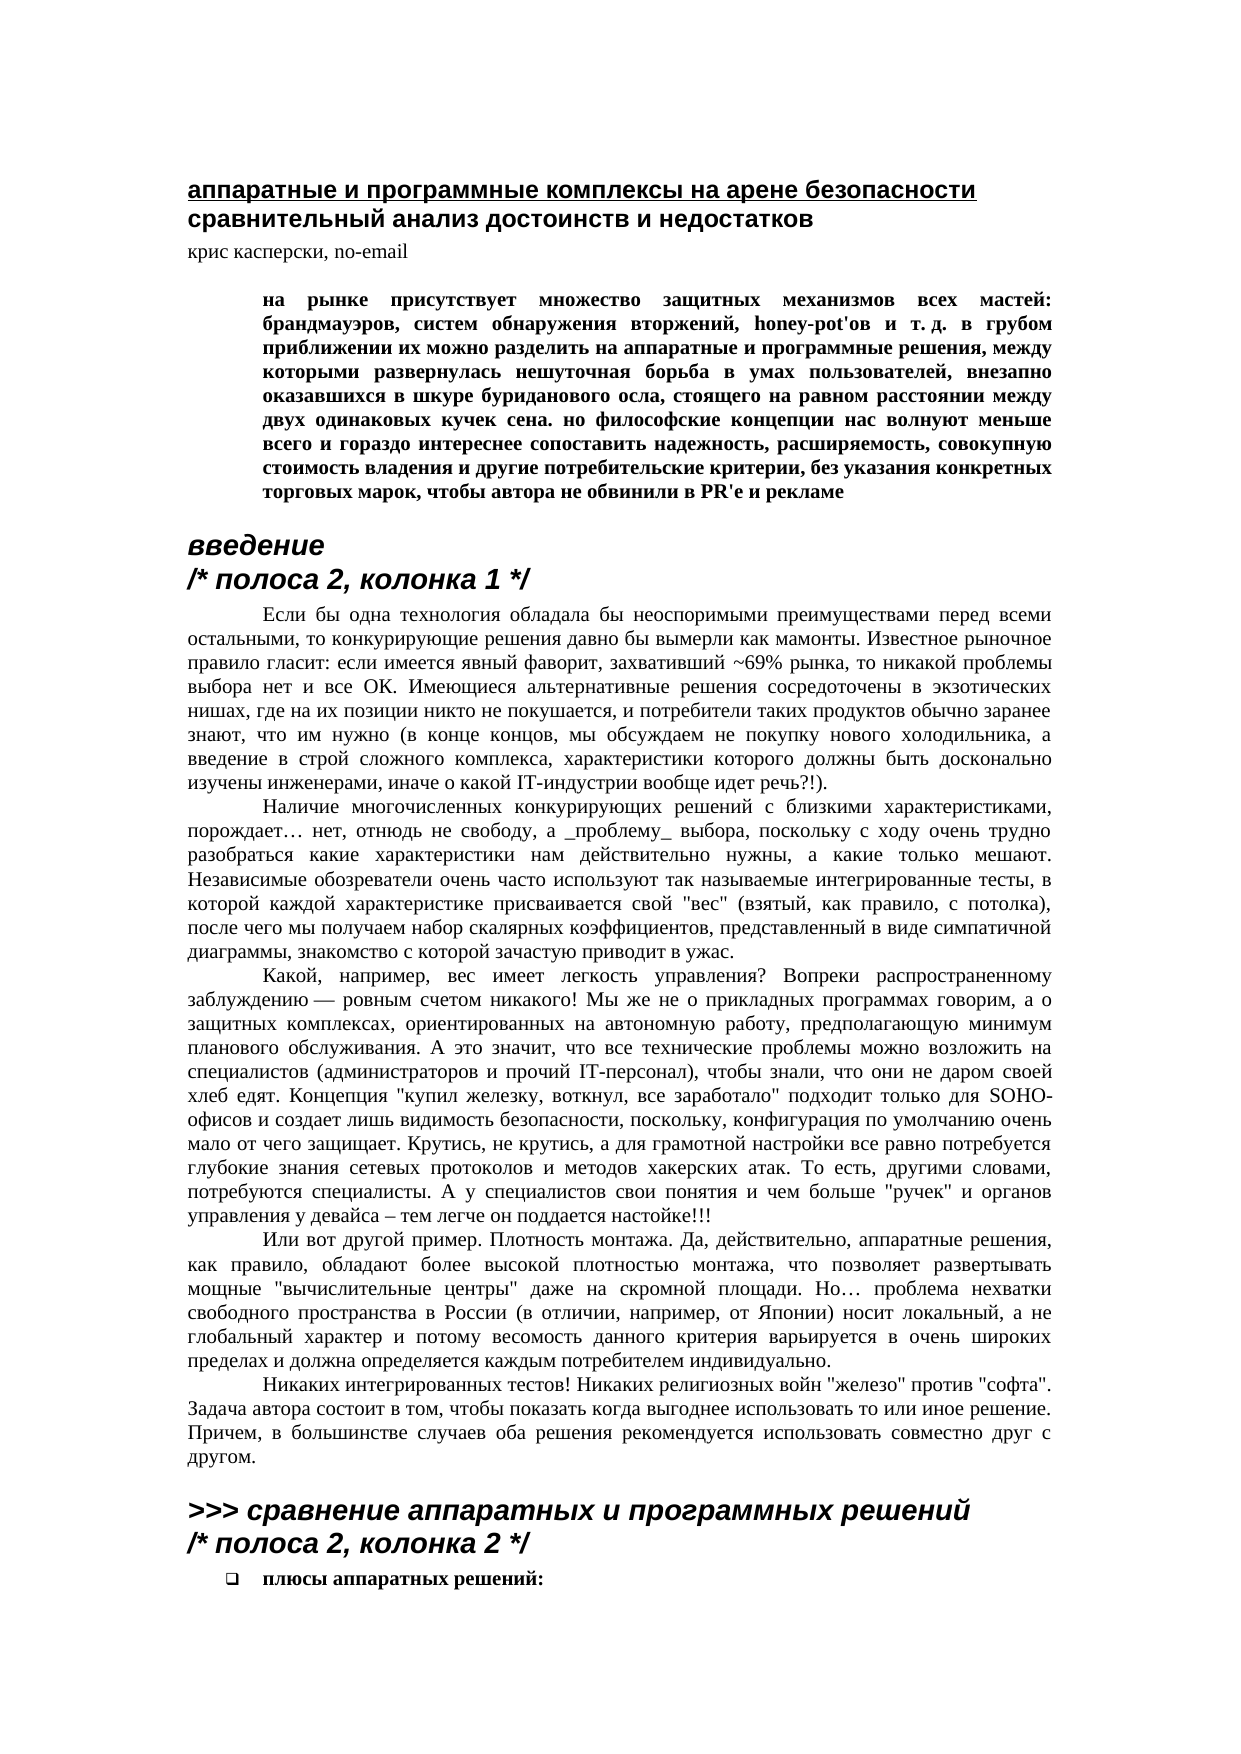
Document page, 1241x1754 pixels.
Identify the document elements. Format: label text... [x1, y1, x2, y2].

subtitle введение /* полоса 2, колонка 1 */ [187, 528, 1053, 596]
text Какой, например, вес имеет легкость управления? Вопреки распространенному заблуждению — ровным счетом никакого! Мы же не о прикладных программах говорим, а о защитных комплексах, ориентированных на автономную работу, предполагающую минимум планового обслуживания. А это значит, что все технические проблемы можно возложить на специалистов (администраторов и прочий IT-персонал), чтобы знали, что они не даром своей хлеб едят. Концепция "купил железку, воткнул, все заработало" подходит только для SOHO-офисов и создает лишь видимость безопасности, поскольку, конфигурация по умолчанию очень мало от чего защищает. Крутись, не крутись, а для грамотной настройки все равно потребуется глубокие знания сетевых протоколов и методов хакерских атак. То есть, другими словами, потребуются специалисты. А у специалистов свои понятия и чем больше "ручек" и органов управления у девайса – тем легче он поддается настойке!!! [187, 963, 1053, 1227]
text Если бы одна технология обладала бы неоспоримыми преимуществами перед всеми остальными, то конкурирующие решения давно бы вымерли как мамонты. Известное рыночное правило гласит: если имеется явный фаворит, захвативший ~69% рынка, то никакой проблемы выбора нет и все ОК. Имеющиеся альтернативные решения сосредоточены в экзотических нишах, где на их позиции никто не покушается, и потребители таких продуктов обычно заранее знают, что им нужно (в конце концов, мы обсуждаем не покупку нового холодильника, а введение в строй сложного комплекса, характеристики которого должны быть досконально изучены инженерами, иначе о какой IT-индустрии вообще идет речь?!). [187, 602, 1053, 794]
text Наличие многочисленных конкурирующих решений с близкими характеристиками, порождает… нет, отнюдь не свободу, а _проблему_ выбора, поскольку с ходу очень трудно разобраться какие характеристики нам действительно нужны, а какие только мешают. Независимые обозреватели очень часто используют так называемые интегрированные тесты, в которой каждой характеристике присваивается свой "вес" (взятый, как правило, с потолка), после чего мы получаем набор скалярных коэффициентов, представленный в виде симпатичной диаграммы, знакомство с которой зачастую приводит в ужас. [187, 794, 1053, 963]
list плюсы аппаратных решений: [225, 1566, 1053, 1590]
text на рынке присутствует множество защитных механизмов всех мастей: брандмауэров, систем обнаружения вторжений, honey-pot'ов и т. д. в грубом приближении их можно разделить на аппаратные и программные решения, между которыми развернулась нешуточная борьба в умах пользователей, внезапно оказавшихся в шкуре буриданового осла, стоящего на равном расстоянии между двух одинаковых кучек сена. но философские концепции нас волнуют меньше всего и гораздо интереснее сопоставить надежность, расширяемость, совокупную стоимость владения и другие потребительские критерии, без указания конкретных торговых марок, чтобы автора не обвинили в PR'е и рекламе [262, 287, 1053, 503]
subtitle аппаратные и программные комплексы на арене безопасности сравнительный анализ достоинств и недостатков [187, 175, 1053, 232]
text Никаких интегрированных тестов! Никаких религиозных войн "железо" против "софта". Задача автора состоит в том, чтобы показать когда выгоднее использовать то или иное решение. Причем, в большинстве случаев оба решения рекомендуется использовать совместно друг с другом. [187, 1372, 1053, 1468]
text Или вот другой пример. Плотность монтажа. Да, действительно, аппаратные решения, как правило, обладают более высокой плотностью монтажа, что позволяет развертывать мощные "вычислительные центры" даже на скромной площади. Но… проблема нехватки свободного пространства в России (в отличии, например, от Японии) носит локальный, а не глобальный характер и потому весомость данного критерия варьируется в очень широких пределах и должна определяется каждым потребителем индивидуально. [187, 1227, 1053, 1372]
subtitle >>> сравнение аппаратных и программных решений /* полоса 2, колонка 2 */ [187, 1493, 1053, 1560]
text крис касперски, no-email [187, 239, 1053, 263]
